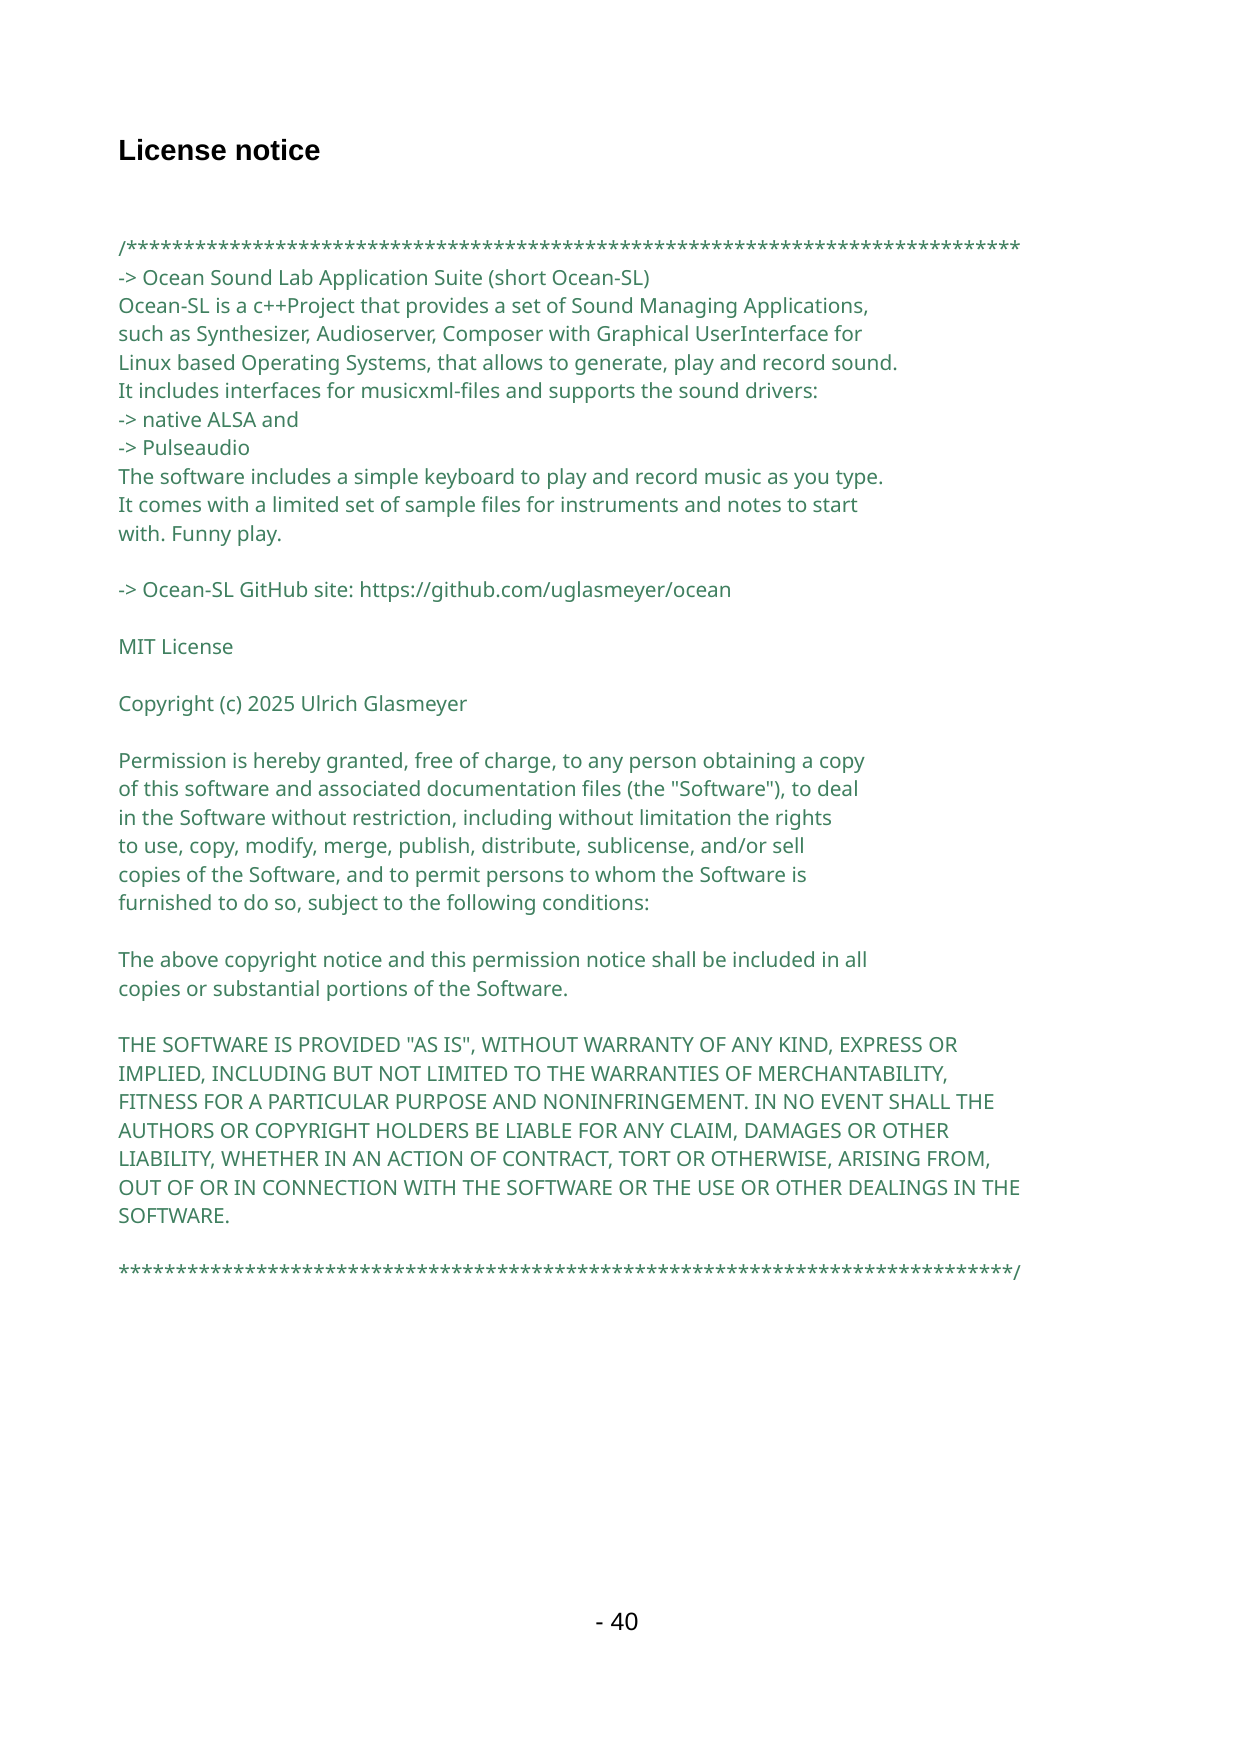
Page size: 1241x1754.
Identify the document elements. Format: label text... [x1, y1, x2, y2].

text -> Ocean Sound Lab Application Suite (short Ocean-SL) [118, 263, 1122, 291]
text /****************************************************************************** [118, 234, 1122, 263]
text AUTHORS OR COPYRIGHT HOLDERS BE LIABLE FOR ANY CLAIM, DAMAGES OR OTHER [118, 1116, 1122, 1144]
text -> native ALSA and [118, 405, 1122, 433]
text -> Ocean-SL GitHub site: https://github.com/uglasmeyer/ocean [118, 576, 1122, 604]
text Copyright (c) 2025 Ulrich Glasmeyer [118, 689, 1122, 718]
text ******************************************************************************/ [118, 1258, 1122, 1286]
text The software includes a simple keyboard to play and record music as you type. [118, 462, 1122, 490]
text OUT OF OR IN CONNECTION WITH THE SOFTWARE OR THE USE OR OTHER DEALINGS IN THE [118, 1173, 1122, 1201]
text copies of the Software, and to permit persons to whom the Software is [118, 860, 1122, 888]
text copies or substantial portions of the Software. [118, 974, 1122, 1002]
text SOFTWARE. [118, 1201, 1122, 1229]
subtitle License notice [118, 133, 1122, 166]
text of this software and associated documentation files (the "Software"), to deal [118, 774, 1122, 803]
text to use, copy, modify, merge, publish, distribute, sublicense, and/or sell [118, 831, 1122, 860]
text with. Funny play. [118, 519, 1122, 547]
text Ocean-SL is a c++Project that provides a set of Sound Managing Applications, [118, 291, 1122, 319]
text Linux based Operating Systems, that allows to generate, play and record sound. [118, 348, 1122, 376]
text It includes interfaces for musicxml-files and supports the sound drivers: [118, 376, 1122, 405]
text -> Pulseaudio [118, 433, 1122, 462]
text MIT License [118, 632, 1122, 661]
text such as Synthesizer, Audioserver, Composer with Graphical UserInterface for [118, 319, 1122, 348]
text in the Software without restriction, including without limitation the rights [118, 803, 1122, 831]
text THE SOFTWARE IS PROVIDED "AS IS", WITHOUT WARRANTY OF ANY KIND, EXPRESS OR [118, 1031, 1122, 1059]
text LIABILITY, WHETHER IN AN ACTION OF CONTRACT, TORT OR OTHERWISE, ARISING FROM, [118, 1144, 1122, 1173]
text It comes with a limited set of sample files for instruments and notes to start [118, 490, 1122, 519]
text Permission is hereby granted, free of charge, to any person obtaining a copy [118, 746, 1122, 774]
text IMPLIED, INCLUDING BUT NOT LIMITED TO THE WARRANTIES OF MERCHANTABILITY, [118, 1059, 1122, 1087]
text FITNESS FOR A PARTICULAR PURPOSE AND NONINFRINGEMENT. IN NO EVENT SHALL THE [118, 1087, 1122, 1116]
text The above copyright notice and this permission notice shall be included in all [118, 945, 1122, 974]
text furnished to do so, subject to the following conditions: [118, 888, 1122, 917]
